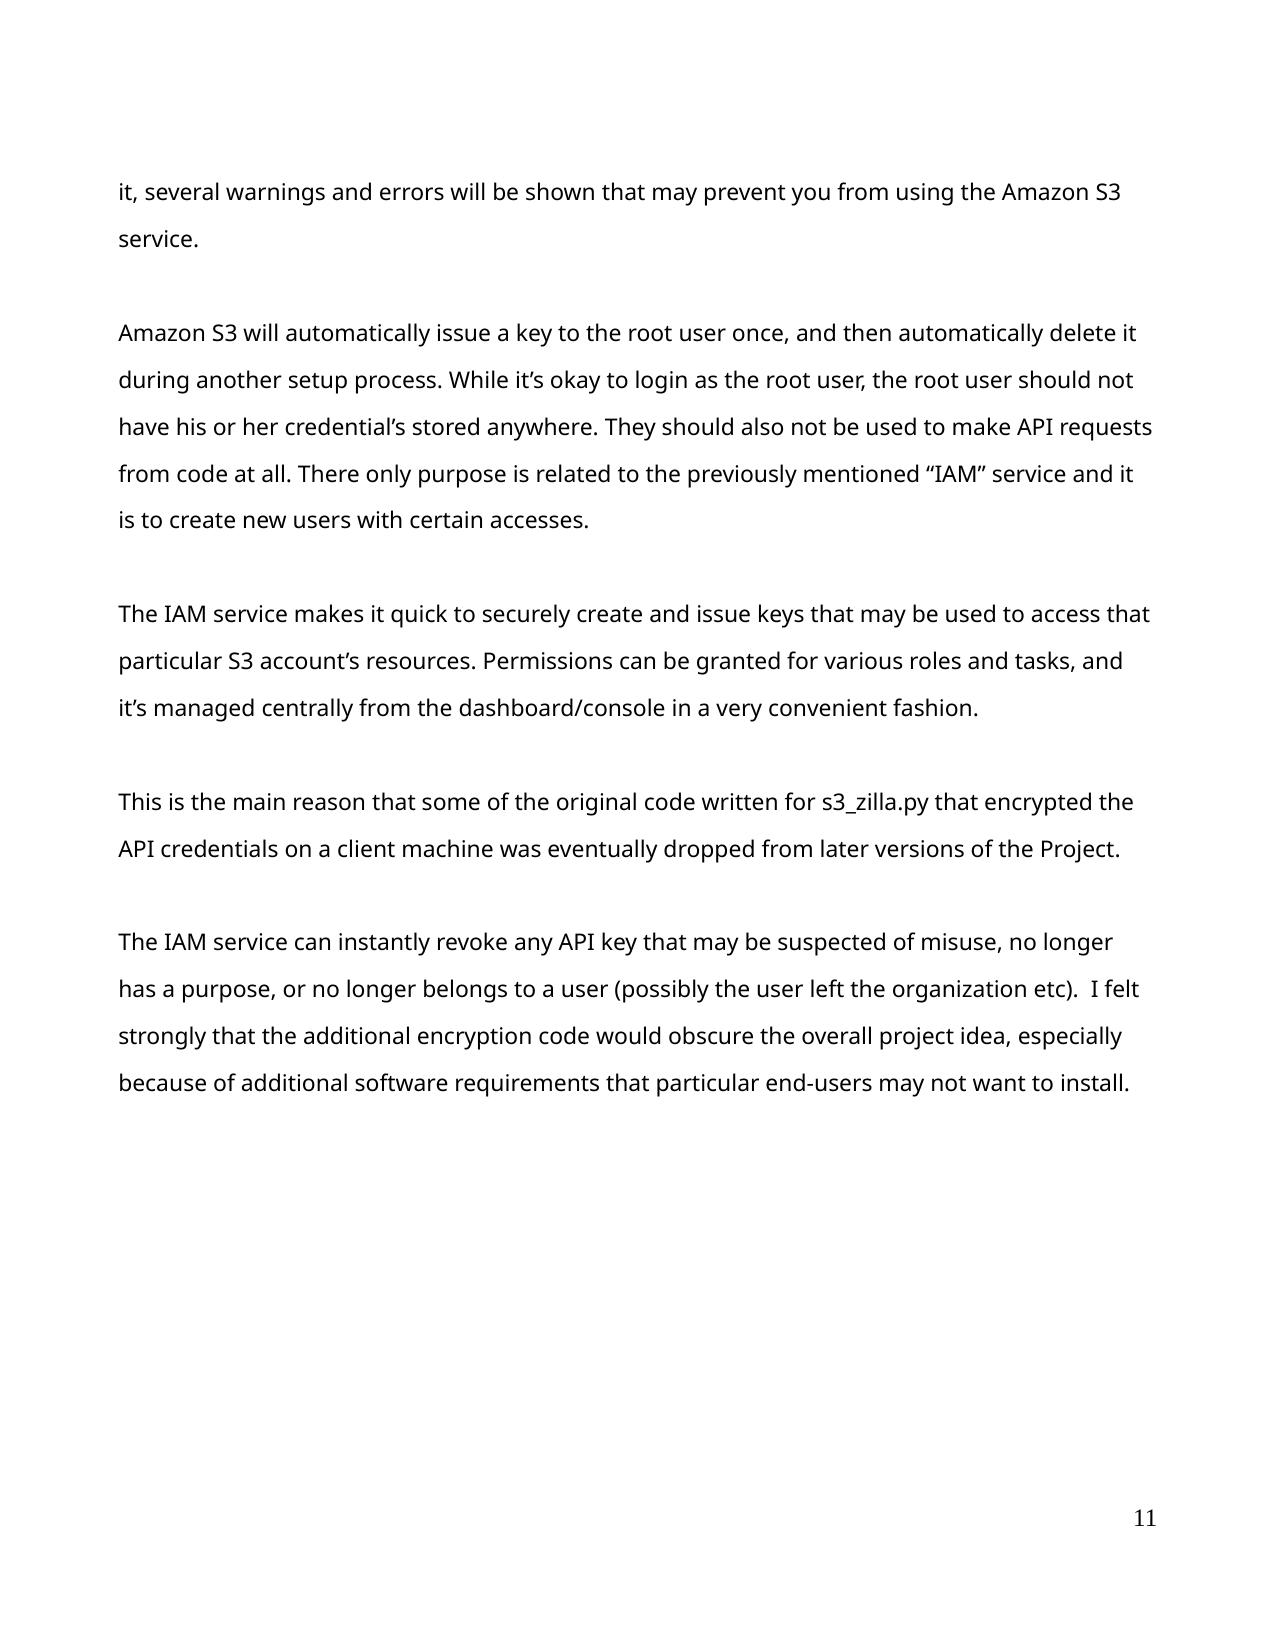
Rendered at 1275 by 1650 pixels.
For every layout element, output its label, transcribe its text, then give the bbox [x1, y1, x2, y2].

text This is the main reason that some of the original code written for s3_zilla.py that encrypted the API credentials on a client machine was eventually dropped from later versions of the Project. [118, 786, 1157, 864]
text it, several warnings and errors will be shown that may prevent you from using the Amazon S3 service. [118, 176, 1157, 254]
text The IAM service makes it quick to securely create and issue keys that may be used to access that particular S3 account’s resources. Permissions can be granted for various roles and tasks, and it’s managed centrally from the dashboard/console in a very convenient fashion. [118, 598, 1157, 723]
text The IAM service can instantly revoke any API key that may be suspected of misuse, no longer has a purpose, or no longer belongs to a user (possibly the user left the organization etc). I felt strongly that the additional encryption code would obscure the overall project idea, especially because of additional software requirements that particular end-users may not want to install. [118, 926, 1157, 1098]
text Amazon S3 will automatically issue a key to the root user once, and then automatically delete it during another setup process. While it’s okay to login as the root user, the root user should not have his or her credential’s stored anywhere. They should also not be used to make API requests from code at all. There only purpose is related to the previously mentioned “IAM” service and it is to create new users with certain accesses. [118, 317, 1157, 536]
